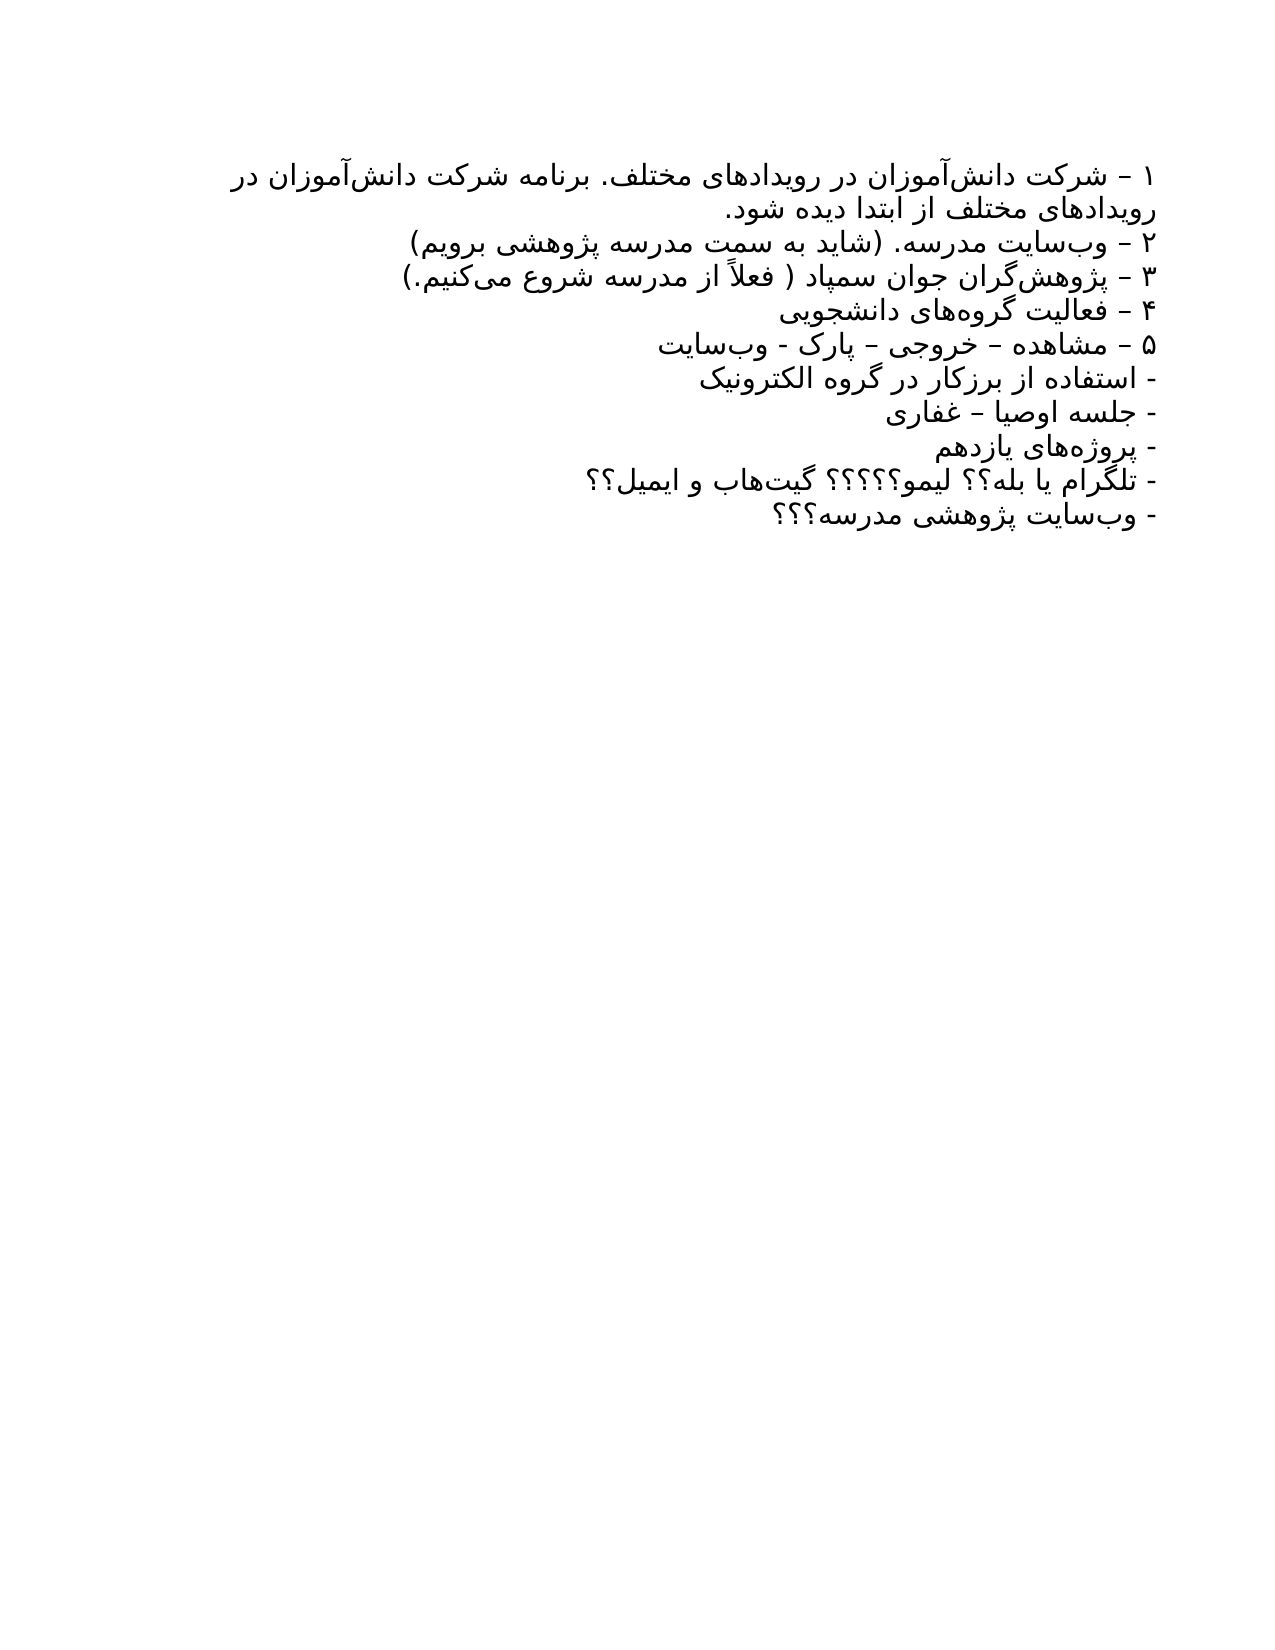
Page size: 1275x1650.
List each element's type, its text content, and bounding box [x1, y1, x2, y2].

text ۲ – وب‌سایت مدرسه. (شاید به سمت مدرسه پژوهشی برویم) [118, 226, 1157, 260]
text - استفاده از برزکار در گروه الکترونیک [118, 362, 1157, 396]
text - پروژه‌های یازدهم [118, 429, 1157, 463]
text ۳ – پژوهش‌گران جوان سمپاد ( فعلاً از مدرسه شروع می‌کنیم.) [118, 260, 1157, 294]
text ۵ – مشاهده – خروجی – پارک - وب‌سایت [118, 328, 1157, 362]
text ۱ – شرکت دانش‌آموزان در رویدادهای مختلف. برنامه شرکت دانش‌آموزان در رویدادهای مختلف از ابتدا دیده شود. [118, 158, 1157, 226]
text - تلگرام یا بله؟؟ لیمو؟؟؟؟؟ گیت‌هاب و ایمیل؟؟ [118, 463, 1157, 497]
text - جلسه اوصیا – غفاری [118, 396, 1157, 429]
text ۴ – فعالیت گروه‌های دانشجویی [118, 294, 1157, 328]
text - وب‌سایت پژوهشی مدرسه؟؟؟ [118, 497, 1157, 531]
